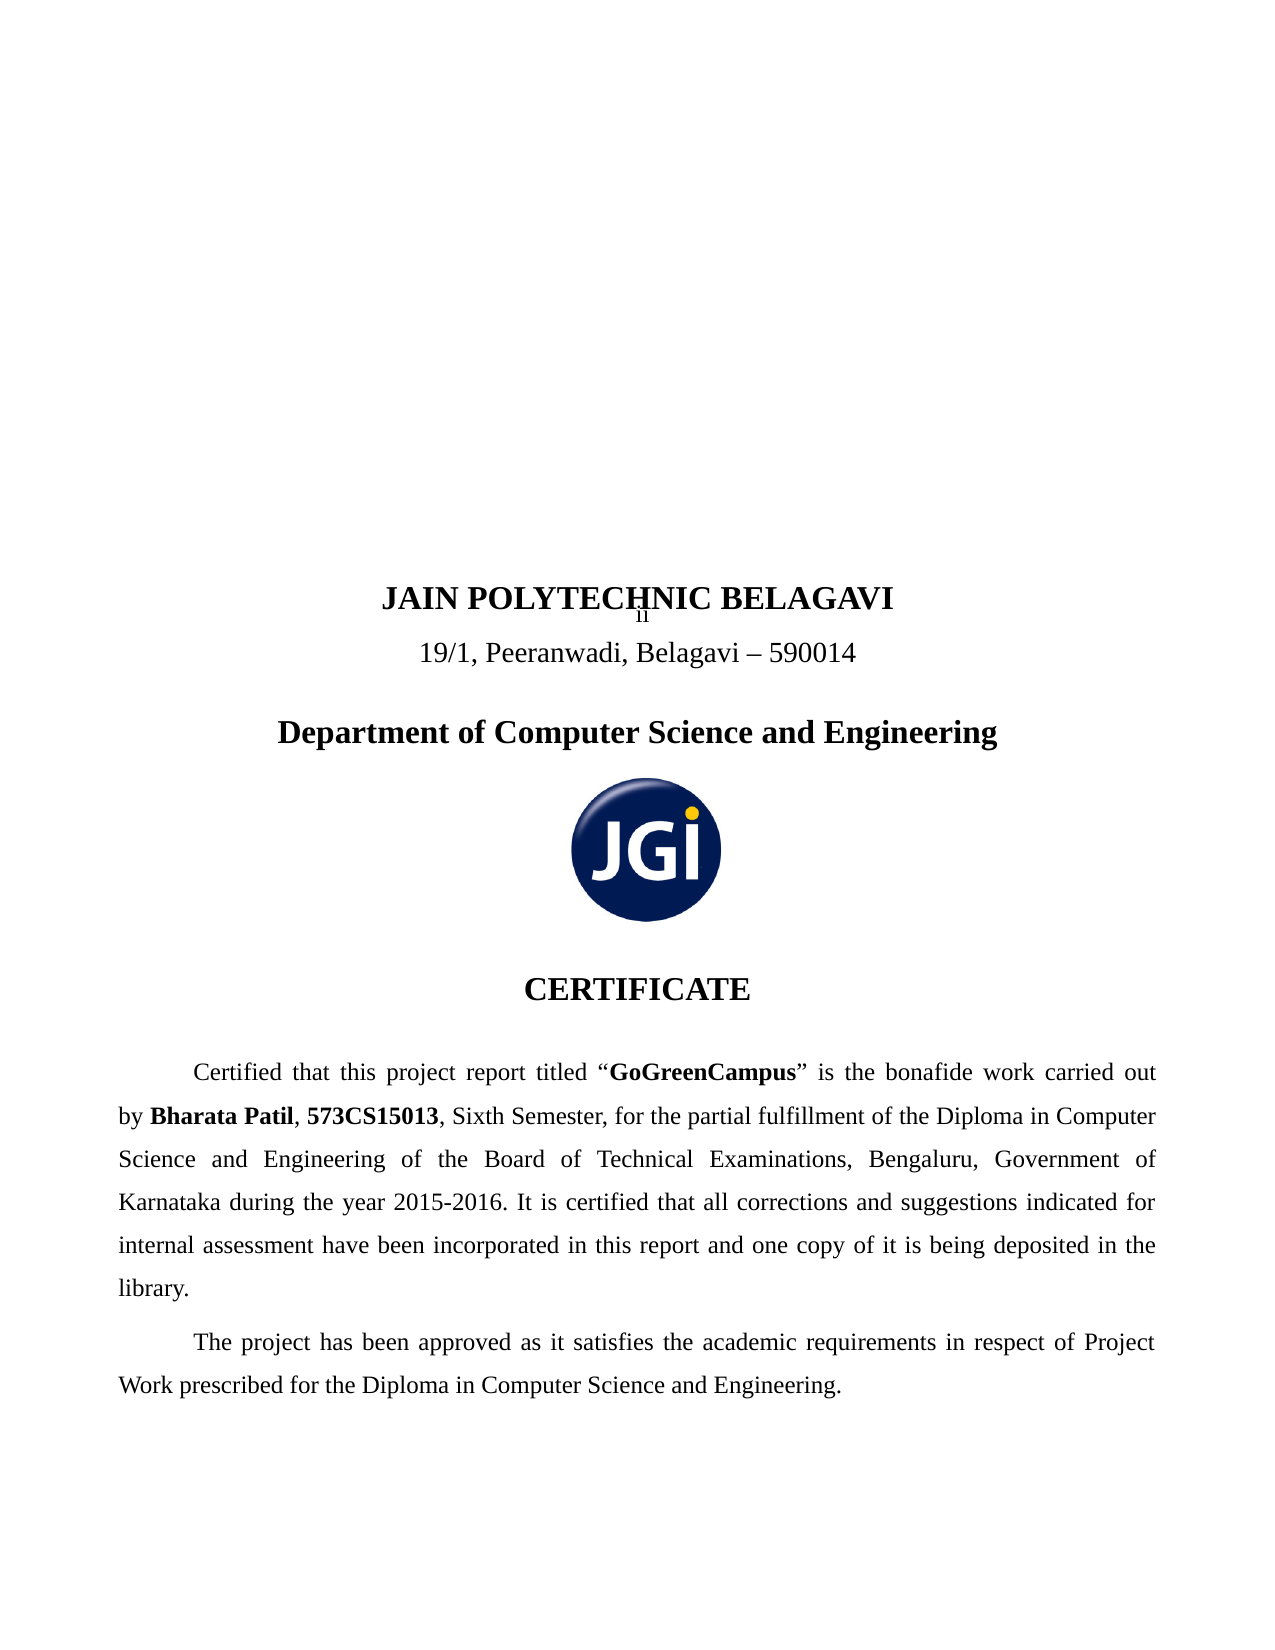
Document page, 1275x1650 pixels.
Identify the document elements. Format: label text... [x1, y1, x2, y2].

text CERTIFICATE [118, 969, 1157, 1007]
text JAIN POLYTECHNIC BELAGAVI [118, 578, 1157, 616]
text The project has been approved as it satisfies the academic requirements in respect of Project Work prescribed for the Diploma in Computer Science and Engineering. [118, 1327, 1157, 1399]
text 19/1, Peeranwadi, Belagavi – 590014 [118, 636, 1157, 669]
text Department of Computer Science and Engineering [118, 712, 1157, 751]
text Certified that this project report titled “GoGreenCampus” is the bonafide work carried out by Bharata Patil, 573CS15013, Sixth Semester, for the partial fulfillment of the Diploma in Computer Science and Engineering of the Board of Technical Examinations, Bengaluru, Government of Karnataka during the year 2015-2016. It is certified that all corrections and suggestions indicated for internal assessment have been incorporated in this report and one copy of it is being deposited in the library. [118, 1053, 1157, 1302]
picture [570, 774, 722, 925]
